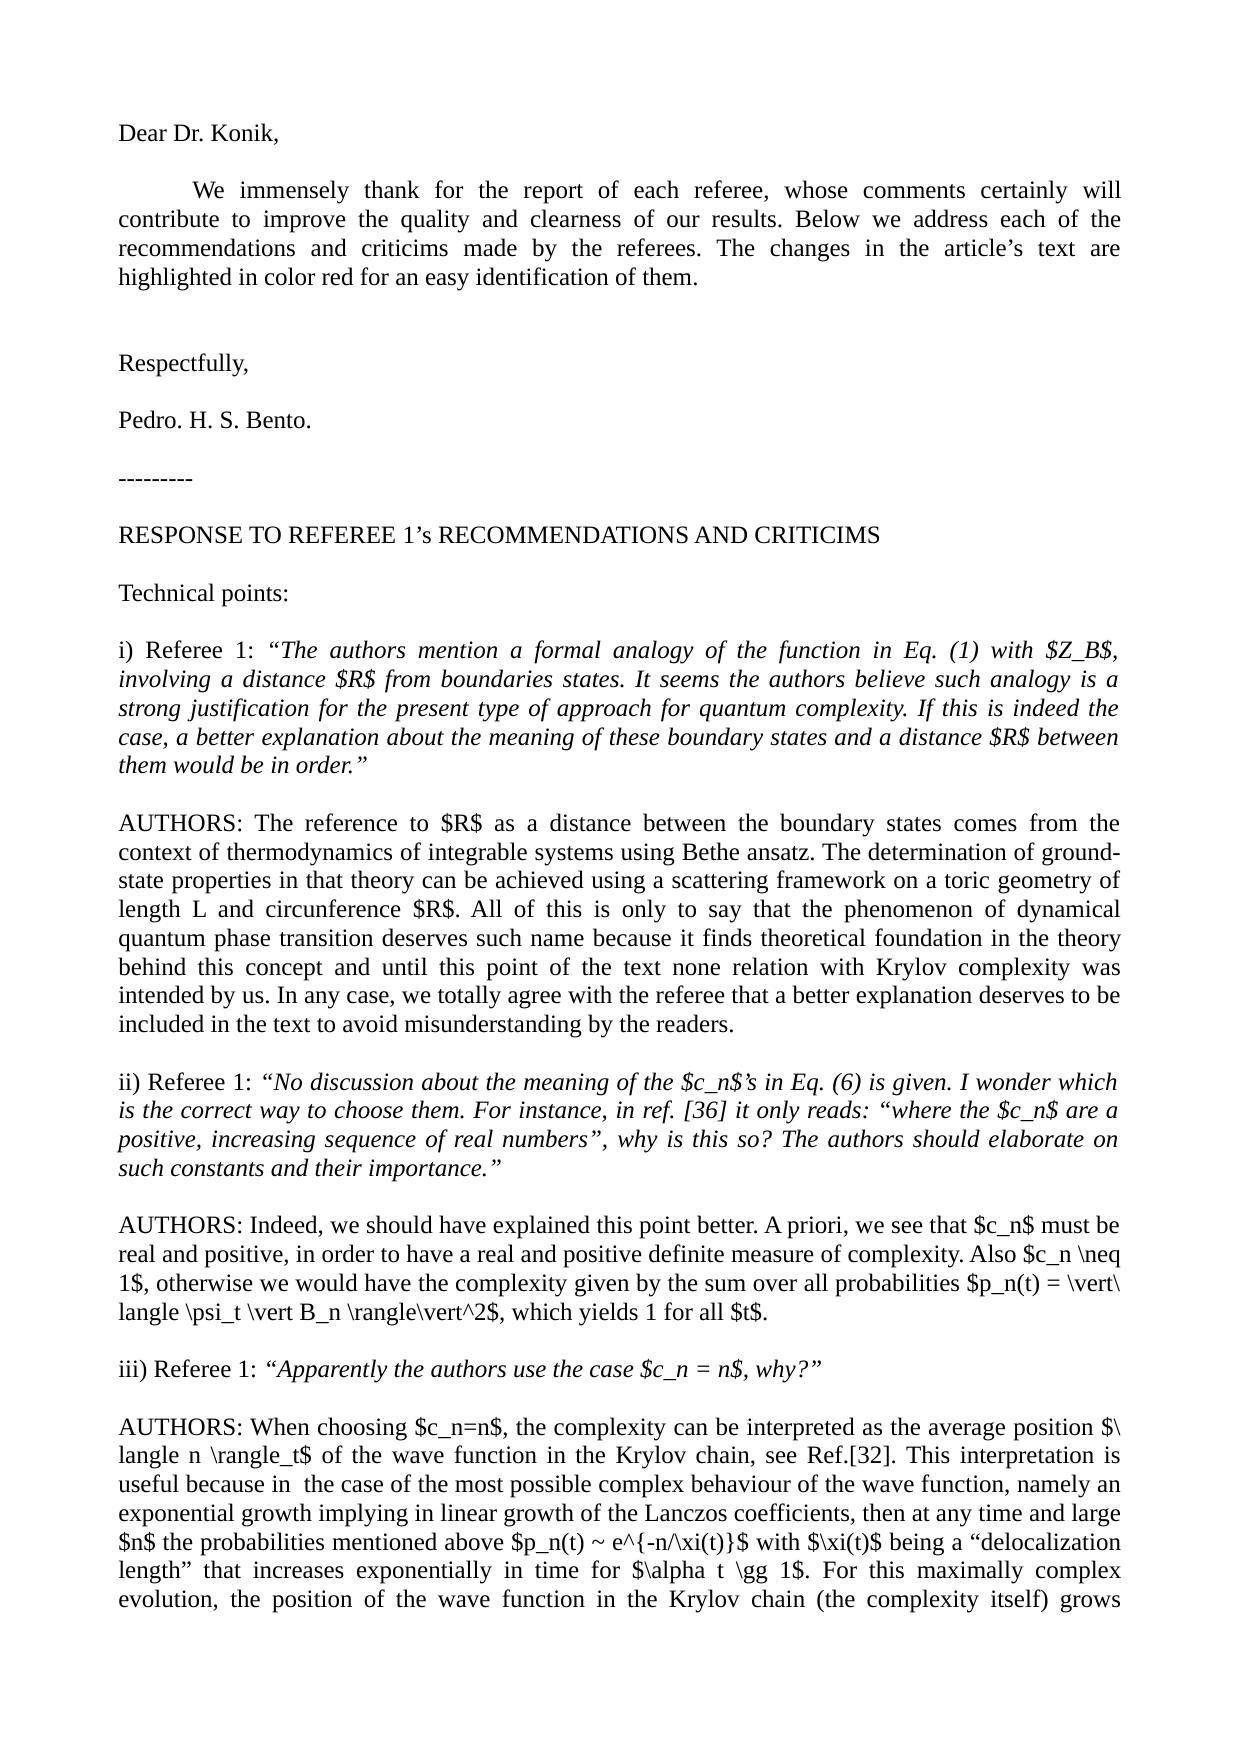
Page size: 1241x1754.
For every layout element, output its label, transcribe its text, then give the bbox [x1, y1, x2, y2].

text Technical points: [118, 578, 1122, 607]
text RESPONSE TO REFEREE 1’s RECOMMENDATIONS AND CRITICIMS [118, 521, 1122, 549]
text AUTHORS: Indeed, we should have explained this point better. A priori, we see that $c_n$ must be real and positive, in order to have a real and positive definite measure of complexity. Also $c_n \neq 1$, otherwise we would have the complexity given by the sum over all probabilities $p_n(t) = \vert\langle \psi_t \vert B_n \rangle\vert^2$, which yields 1 for all $t$. [118, 1211, 1122, 1326]
text iii) Referee 1: “Apparently the authors use the case $c_n = n$, why?” [118, 1354, 1122, 1383]
text Respectfully, [118, 348, 1122, 377]
text ii) Referee 1: “No discussion about the meaning of the $c_n$’s in Eq. (6) is given. I wonder which is the correct way to choose them. For instance, in ref. [36] it only reads: “where the $c_n$ are a positive, increasing sequence of real numbers”, why is this so? The authors should elaborate on such constants and their importance.” [118, 1067, 1122, 1182]
text Dear Dr. Konik, [118, 118, 1122, 147]
text i) Referee 1: “The authors mention a formal analogy of the function in Eq. (1) with $Z_B$, involving a distance $R$ from boundaries states. It seems the authors believe such analogy is a strong justification for the present type of approach for quantum complexity. If this is indeed the case, a better explanation about the meaning of these boundary states and a distance $R$ between them would be in order.” [118, 636, 1122, 779]
text Pedro. H. S. Bento. [118, 406, 1122, 434]
text AUTHORS: The reference to $R$ as a distance between the boundary states comes from the context of thermodynamics of integrable systems using Bethe ansatz. The determination of ground-state properties in that theory can be achieved using a scattering framework on a toric geometry of length L and circunference $R$. All of this is only to say that the phenomenon of dynamical quantum phase transition deserves such name because it finds theoretical foundation in the theory behind this concept and until this point of the text none relation with Krylov complexity was intended by us. In any case, we totally agree with the referee that a better explanation deserves to be included in the text to avoid misunderstanding by the readers. [118, 808, 1122, 1038]
text --------- [118, 463, 1122, 492]
text We immensely thank for the report of each referee, whose comments certainly will contribute to improve the quality and clearness of our results. Below we address each of the recommendations and criticims made by the referees. The changes in the article’s text are highlighted in color red for an easy identification of them. [118, 176, 1122, 291]
text AUTHORS: When choosing $c_n=n$, the complexity can be interpreted as the average position $\langle n \rangle_t$ of the wave function in the Krylov chain, see Ref.[32]. This interpretation is useful because in the case of the most possible complex behaviour of the wave function, namely an exponential growth implying in linear growth of the Lanczos coefficients, then at any time and large $n$ the probabilities mentioned above $p_n(t) ~ e^{-n/\xi(t)}$ with $\xi(t)$ being a “delocalization length” that increases exponentially in time for $\alpha t \gg 1$. For this maximally complex evolution, the position of the wave function in the Krylov chain (the complexity itself) grows [118, 1412, 1122, 1613]
